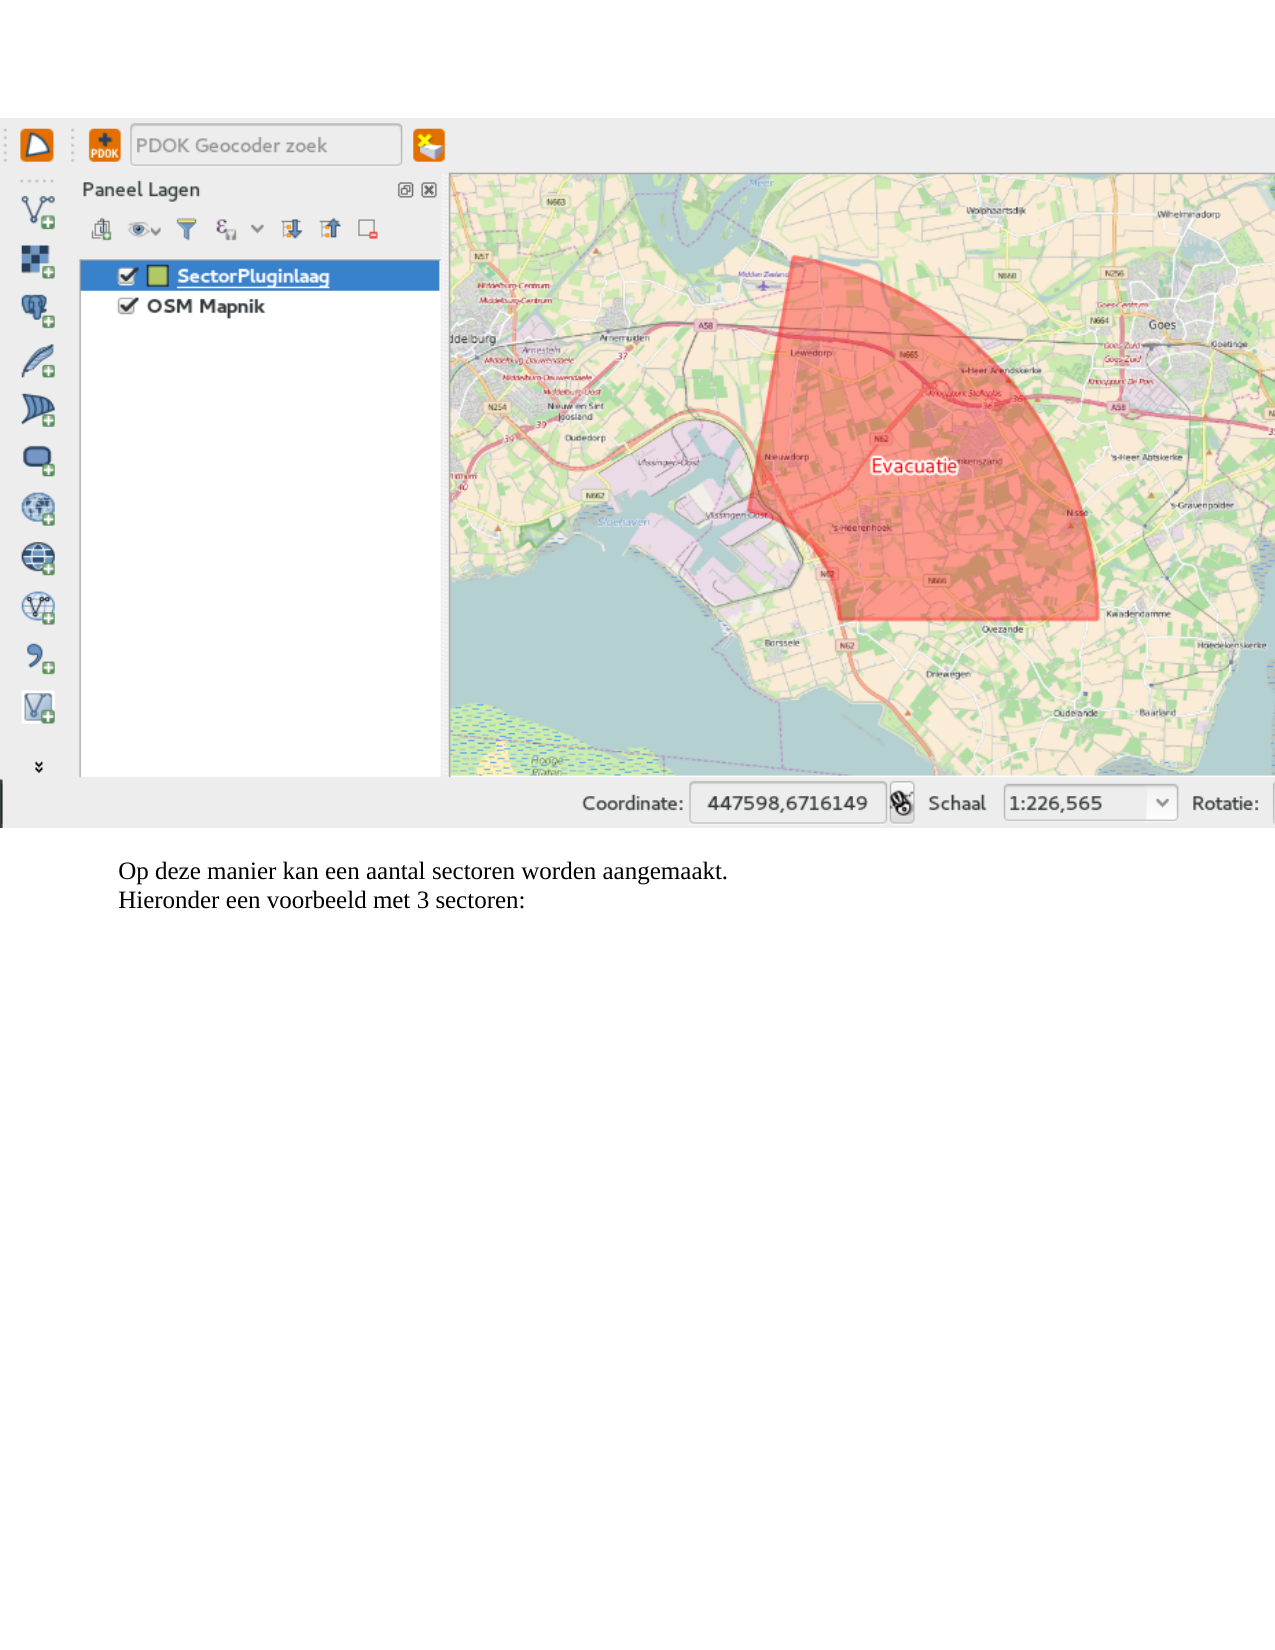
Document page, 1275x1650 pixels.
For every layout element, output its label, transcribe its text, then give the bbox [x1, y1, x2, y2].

text Hieronder een voorbeeld met 3 sectoren: [118, 885, 1157, 914]
picture [0, 118, 1275, 828]
text Op deze manier kan een aantal sectoren worden aangemaakt. [118, 856, 1157, 885]
